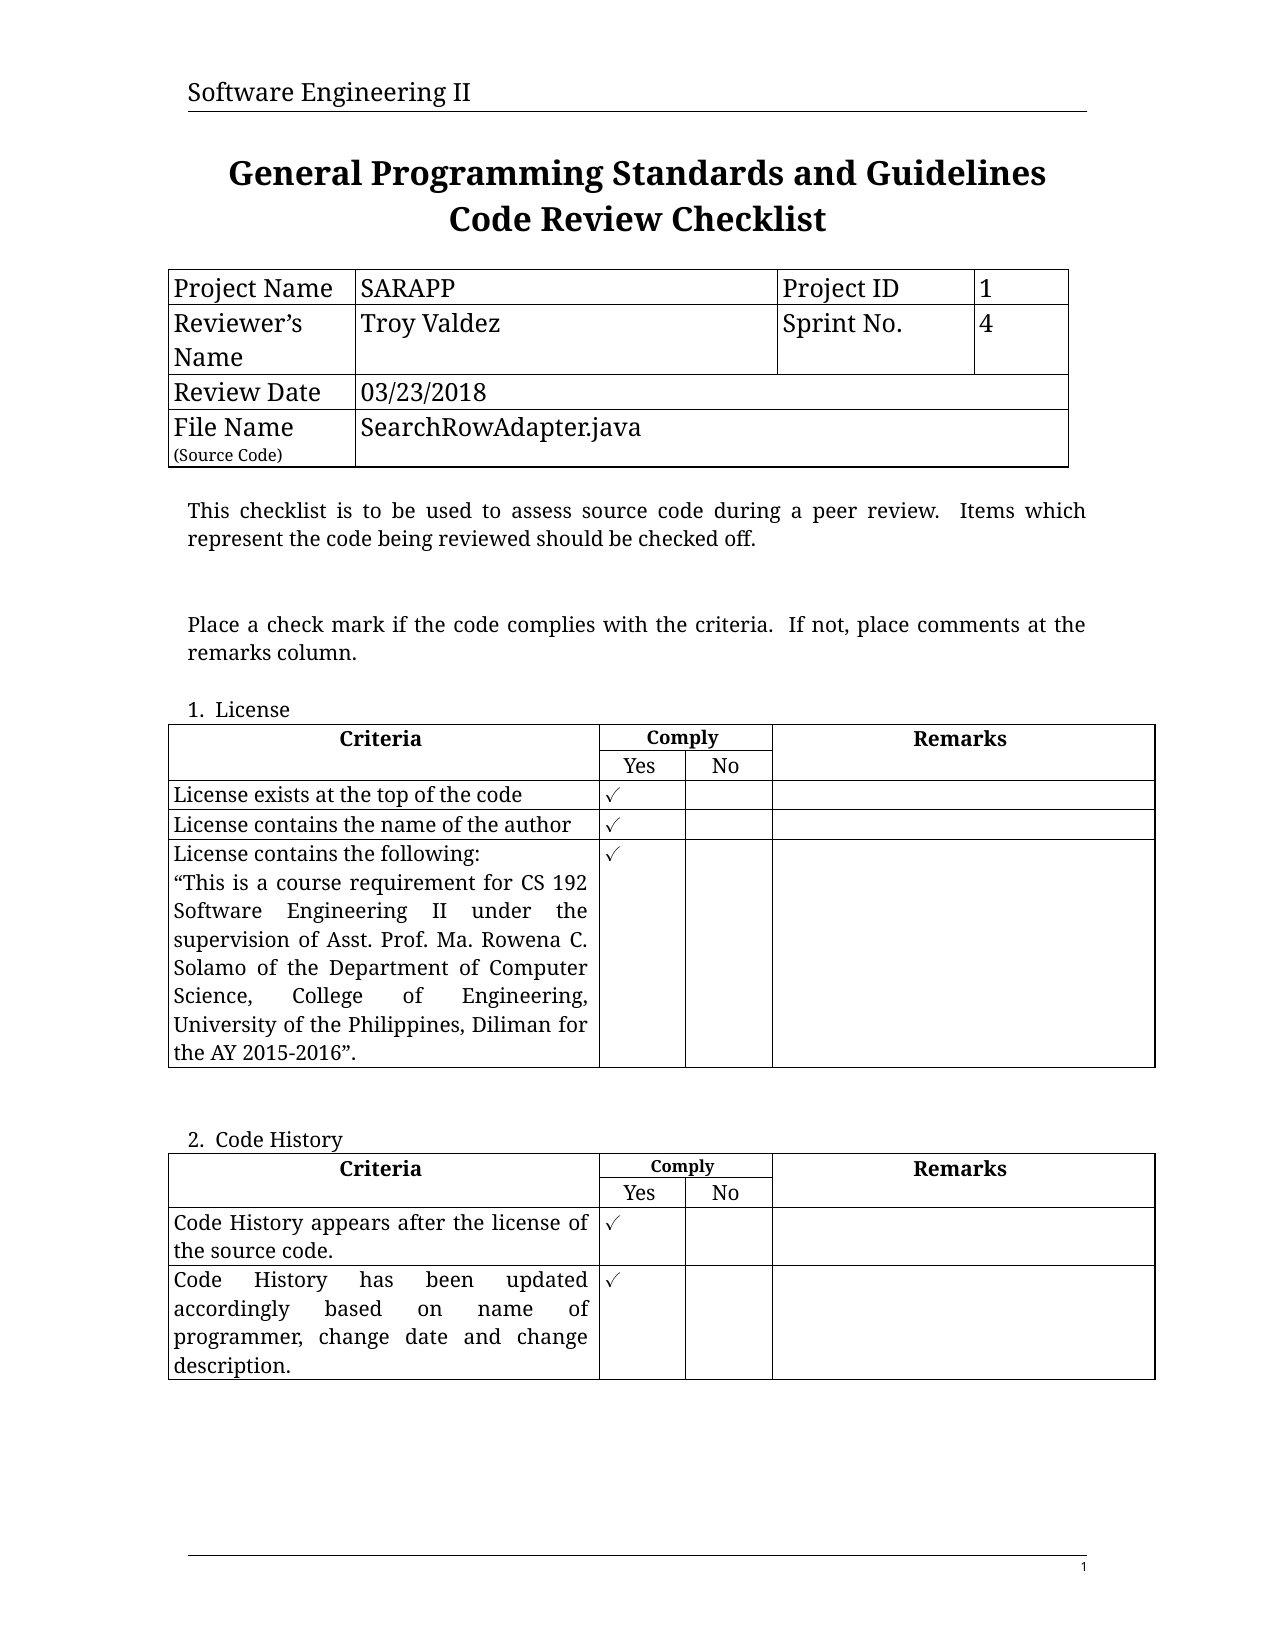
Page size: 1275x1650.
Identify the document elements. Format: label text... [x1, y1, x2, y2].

table_cell License contains the following: “This is a course requirement for CS 192 Software Engineering II under the supervision of Asst. Prof. Ma. Rowena C. Solamo of the Department of Computer Science, College of Engineering, University of the Philippines, Diliman for the AY 2015-2016”. [169, 840, 599, 1067]
table_cell No [686, 1178, 772, 1207]
table_header Project ID [778, 270, 974, 304]
table_header Remarks [773, 725, 1154, 779]
table_cell Code History has been updated accordingly based on name of programmer, change date and change description. [169, 1266, 599, 1379]
table_header Project Name [169, 270, 355, 304]
table_cell [686, 840, 772, 1067]
table_cell [773, 1208, 1154, 1264]
table_cell File Name (Source Code) [169, 410, 355, 466]
table_cell Yes [600, 1178, 685, 1207]
table_cell No [686, 751, 772, 779]
table_cell [773, 840, 1154, 1067]
table_cell ✓ [600, 1266, 685, 1379]
table_cell [773, 1266, 1154, 1379]
table_header Criteria [169, 1154, 599, 1207]
table_cell ✓ [600, 810, 685, 838]
table_cell Troy Valdez [356, 305, 777, 373]
table_cell ✓ [600, 781, 685, 809]
text 2. Code History [187, 1125, 1087, 1153]
table_cell License contains the name of the author [169, 810, 599, 838]
table_cell SearchRowAdapter.java [356, 410, 1068, 466]
table_header SARAPP [356, 270, 777, 304]
table_cell License exists at the top of the code [169, 781, 599, 809]
text Place a check mark if the code complies with the criteria. If not, place comments at the remarks column. [187, 610, 1087, 667]
table_cell Yes [600, 751, 685, 779]
table_cell 03/23/2018 [356, 375, 1068, 409]
text General Programming Standards and Guidelines Code Review Checklist [187, 150, 1087, 241]
table_cell [686, 1208, 772, 1264]
table_cell [686, 810, 772, 838]
table_cell Sprint No. [778, 305, 974, 373]
table_cell Reviewer’s Name [169, 305, 355, 373]
table_header Comply [600, 1154, 772, 1177]
text This checklist is to be used to assess source code during a peer review. Items which represent the code being reviewed should be checked off. [187, 496, 1087, 553]
table_cell ✓ [600, 840, 685, 1067]
table_cell Review Date [169, 375, 355, 409]
table_cell ✓ [600, 1208, 685, 1264]
table_cell 4 [975, 305, 1068, 373]
text 1. License [187, 695, 1087, 723]
table_cell [686, 781, 772, 809]
table_cell Code History appears after the license of the source code. [169, 1208, 599, 1264]
table_cell [773, 781, 1154, 809]
table_header Remarks [773, 1154, 1154, 1207]
table_cell [686, 1266, 772, 1379]
table_header Criteria [169, 725, 599, 779]
table_cell [773, 810, 1154, 838]
table_header 1 [975, 270, 1068, 304]
table_header Comply [600, 725, 772, 750]
